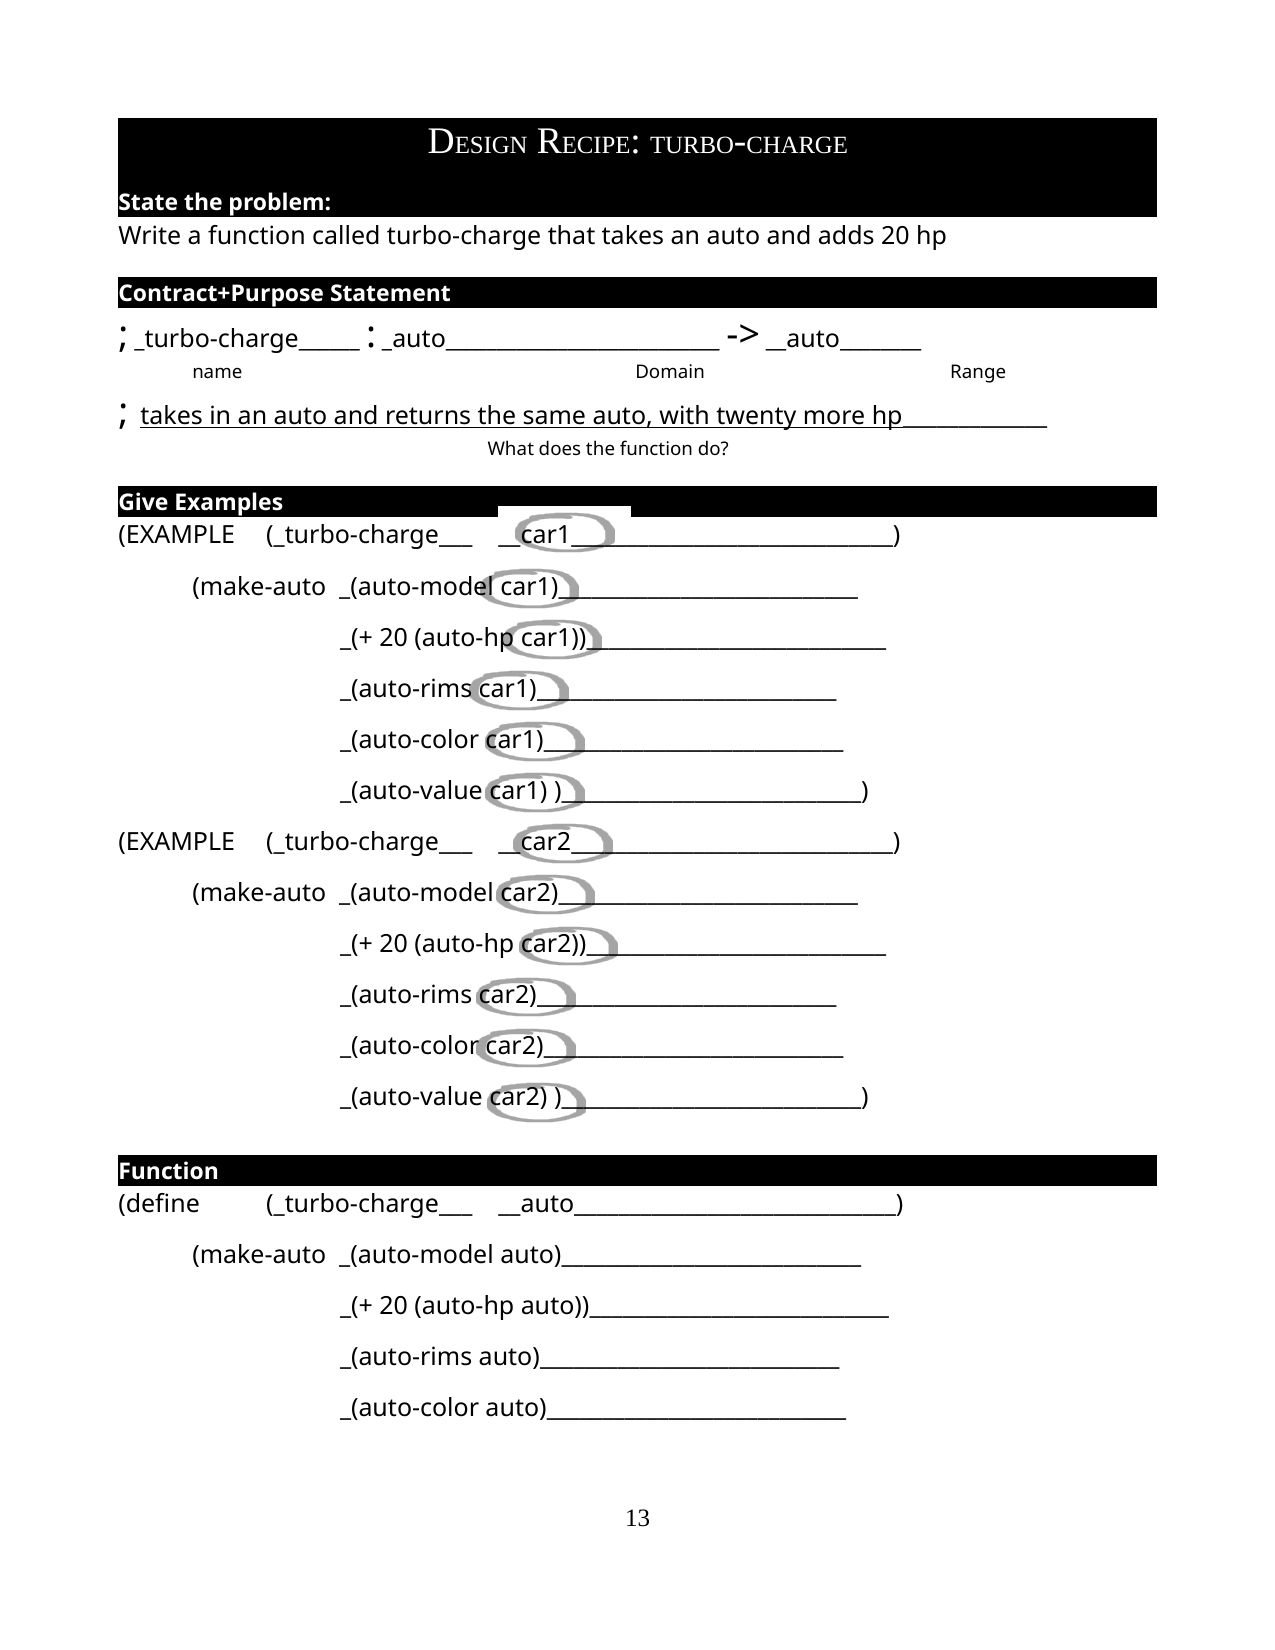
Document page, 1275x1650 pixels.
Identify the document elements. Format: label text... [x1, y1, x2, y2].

text _(auto-rims auto)___________________________ [118, 1339, 1157, 1373]
text _(+ 20 (auto-hp car2))___________________________ [634, 926, 1157, 959]
picture [497, 818, 628, 871]
picture [499, 507, 630, 560]
text _(auto-rims car2)___________________________ [592, 977, 1157, 1011]
text _(+ 20 (auto-hp car1))___________________________ [618, 619, 1157, 653]
text _(auto-value car2) )___________________________) [602, 1079, 1157, 1113]
subtitle Give Examples [118, 486, 1157, 517]
text (make-auto _(auto-model auto)___________________________ [118, 1237, 1157, 1271]
text (make-auto _(auto-model car2)___________________________ [118, 874, 479, 908]
text _(auto-color car1)___________________________ [118, 721, 468, 755]
text (EXAMPLE (_turbo-charge___ __car2_____________________________) [118, 823, 496, 857]
picture [464, 583, 469, 593]
picture [460, 1042, 464, 1052]
text (define (_turbo-charge___ __auto_____________________________) [118, 1186, 1157, 1220]
picture [480, 869, 610, 922]
text (EXAMPLE (_turbo-charge___ __car1_____________________________) [118, 517, 498, 551]
text (EXAMPLE (_turbo-charge___ __car1_____________________________) [631, 517, 1157, 551]
text _(auto-rims car2)___________________________ [118, 977, 459, 1011]
text _(auto-color car2)___________________________ [118, 1028, 459, 1062]
text _(+ 20 (auto-hp car2))___________________________ [118, 926, 502, 959]
picture [464, 562, 594, 616]
picture [460, 1022, 591, 1075]
text _(auto-rims car1)___________________________ [585, 670, 1157, 704]
picture [487, 613, 617, 667]
text _(auto-rims car1)___________________________ [118, 670, 452, 704]
text _(auto-value car1) )___________________________) [118, 772, 468, 806]
subtitle Contract+Purpose Statement [118, 277, 1157, 308]
text (make-auto _(auto-model car1)___________________________ [595, 568, 1157, 602]
text _(auto-value car1) )___________________________) [601, 772, 1157, 806]
text (make-auto _(auto-model car1)___________________________ [118, 568, 463, 602]
text What does the function do? [118, 435, 1157, 461]
subtitle State the problem: [118, 186, 1157, 217]
picture [469, 716, 600, 765]
text _(auto-color car1)___________________________ [601, 721, 1157, 755]
text _(+ 20 (auto-hp car1))___________________________ [118, 619, 486, 653]
text _(auto-color car2)___________________________ [592, 1028, 1157, 1062]
text ; takes in an auto and returns the same auto, with twenty more hp_____________ [118, 384, 1157, 435]
text name Domain Range [118, 359, 1157, 384]
subtitle Function [118, 1155, 1157, 1186]
picture [469, 767, 600, 820]
text (EXAMPLE (_turbo-charge___ __car2_____________________________) [629, 823, 1157, 857]
picture [503, 940, 510, 950]
text Write a function called turbo-charge that takes an auto and adds 20 hp [118, 217, 1157, 252]
picture [453, 665, 584, 718]
picture [471, 1076, 601, 1130]
text _(auto-value car2) )___________________________) [118, 1079, 470, 1113]
text ; _turbo-charge______ : _auto___________________________ -> __auto________ [118, 308, 1157, 359]
picture [460, 971, 591, 1021]
text _(auto-color auto)___________________________ [118, 1390, 1157, 1424]
text _(+ 20 (auto-hp auto))___________________________ [118, 1288, 1157, 1322]
picture [503, 920, 633, 973]
text (make-auto _(auto-model car2)___________________________ [611, 874, 1157, 908]
subtitle Design Recipe: turbo-charge [118, 118, 1157, 161]
